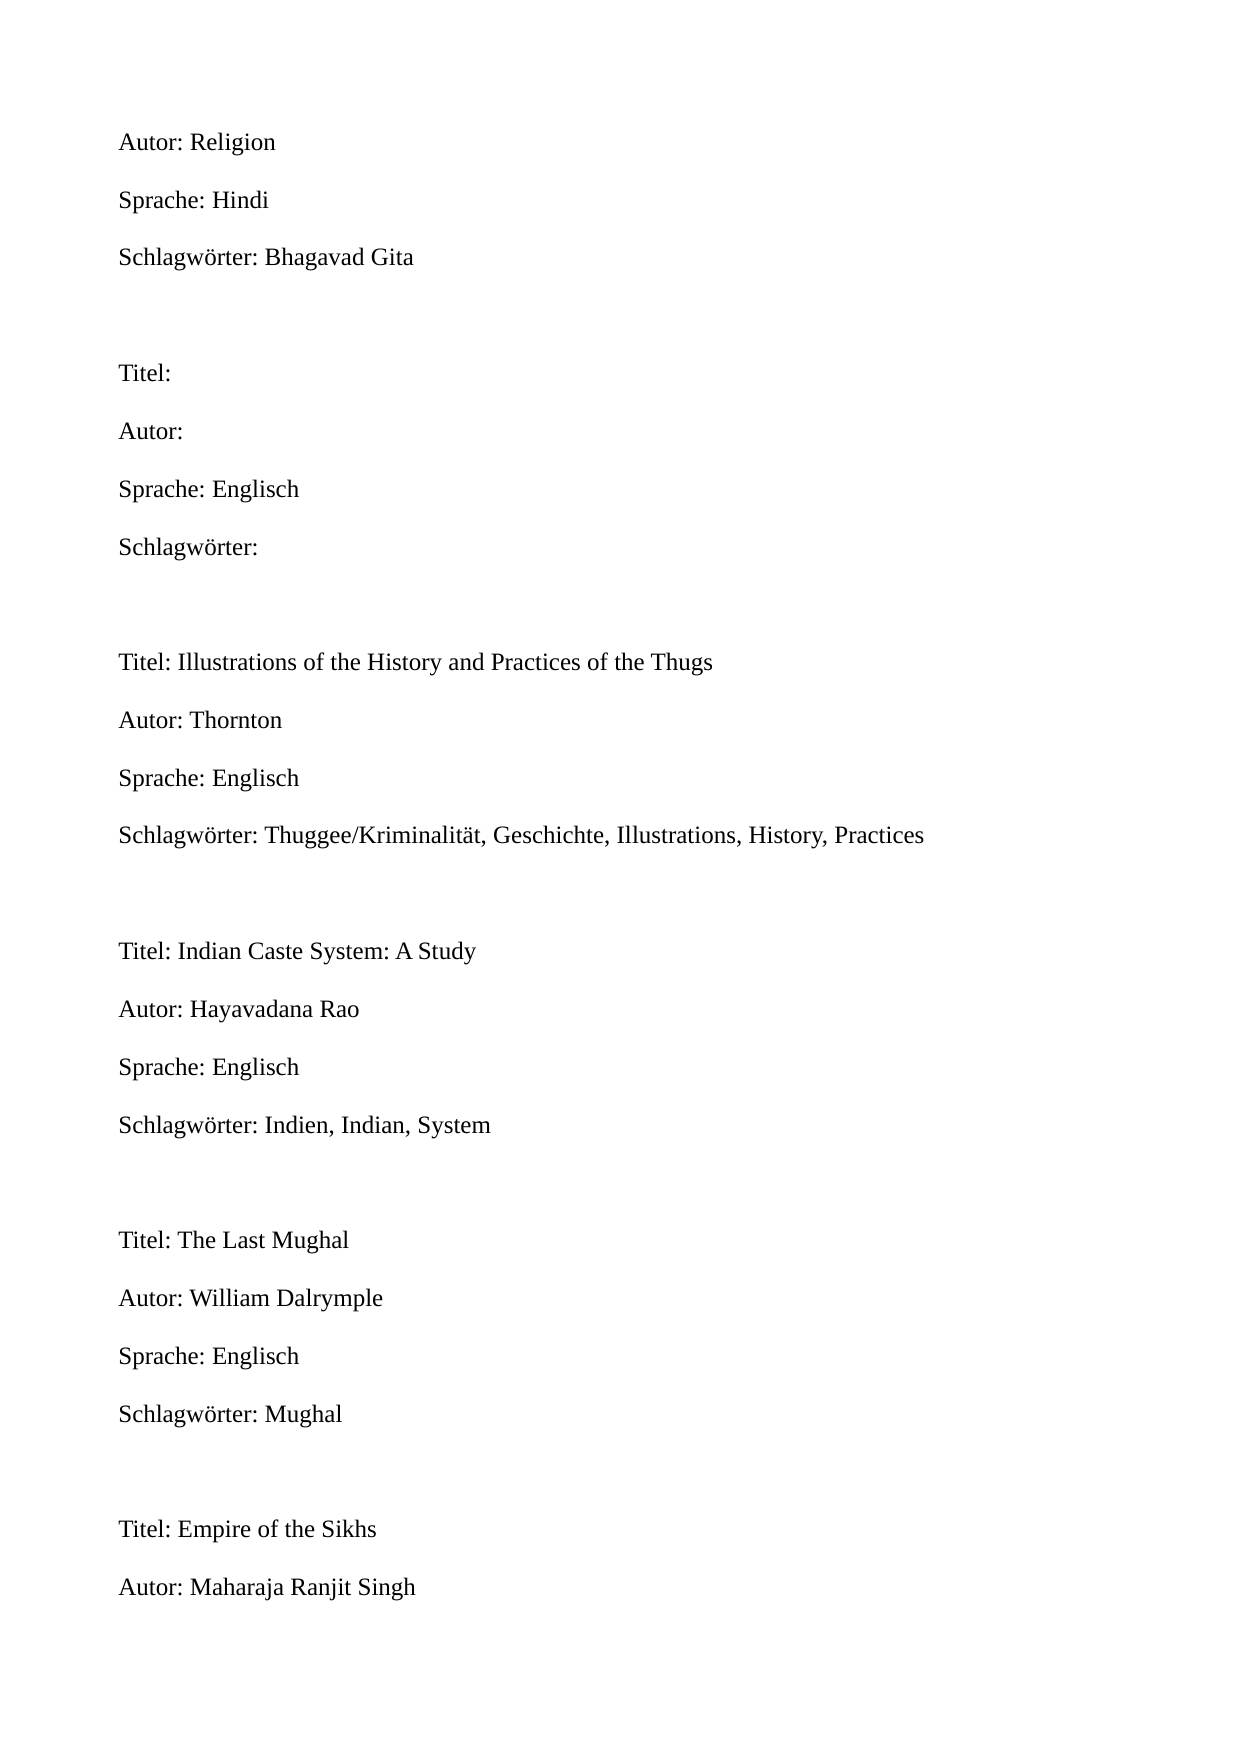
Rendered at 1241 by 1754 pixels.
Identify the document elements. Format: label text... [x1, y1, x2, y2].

text Autor: Religion [118, 118, 1122, 156]
text Autor: Hayavadana Rao [118, 985, 1122, 1023]
text Sprache: Englisch [118, 1043, 1122, 1081]
text Autor: Maharaja Ranjit Singh [118, 1563, 1122, 1601]
text Sprache: Hindi [118, 176, 1122, 213]
text Autor: Thornton [118, 696, 1122, 734]
text Schlagwörter: Thuggee/Kriminalität, Geschichte, Illustrations, History, Practices [118, 812, 1122, 849]
text Titel: Empire of the Sikhs [118, 1506, 1122, 1543]
text Titel: The Last Mughal [118, 1217, 1122, 1254]
text Sprache: Englisch [118, 754, 1122, 792]
text Autor: William Dalrymple [118, 1274, 1122, 1312]
text Titel: Illustrations of the History and Practices of the Thugs [118, 638, 1122, 676]
text Schlagwörter: [118, 523, 1122, 560]
text Schlagwörter: Mughal [118, 1390, 1122, 1427]
text Titel: Indian Caste System: A Study [118, 927, 1122, 965]
text Titel: [118, 349, 1122, 387]
text Schlagwörter: Bhagavad Gita [118, 234, 1122, 271]
text Autor: [118, 407, 1122, 445]
text Sprache: Englisch [118, 465, 1122, 502]
text Schlagwörter: Indien, Indian, System [118, 1101, 1122, 1138]
text Sprache: Englisch [118, 1332, 1122, 1370]
